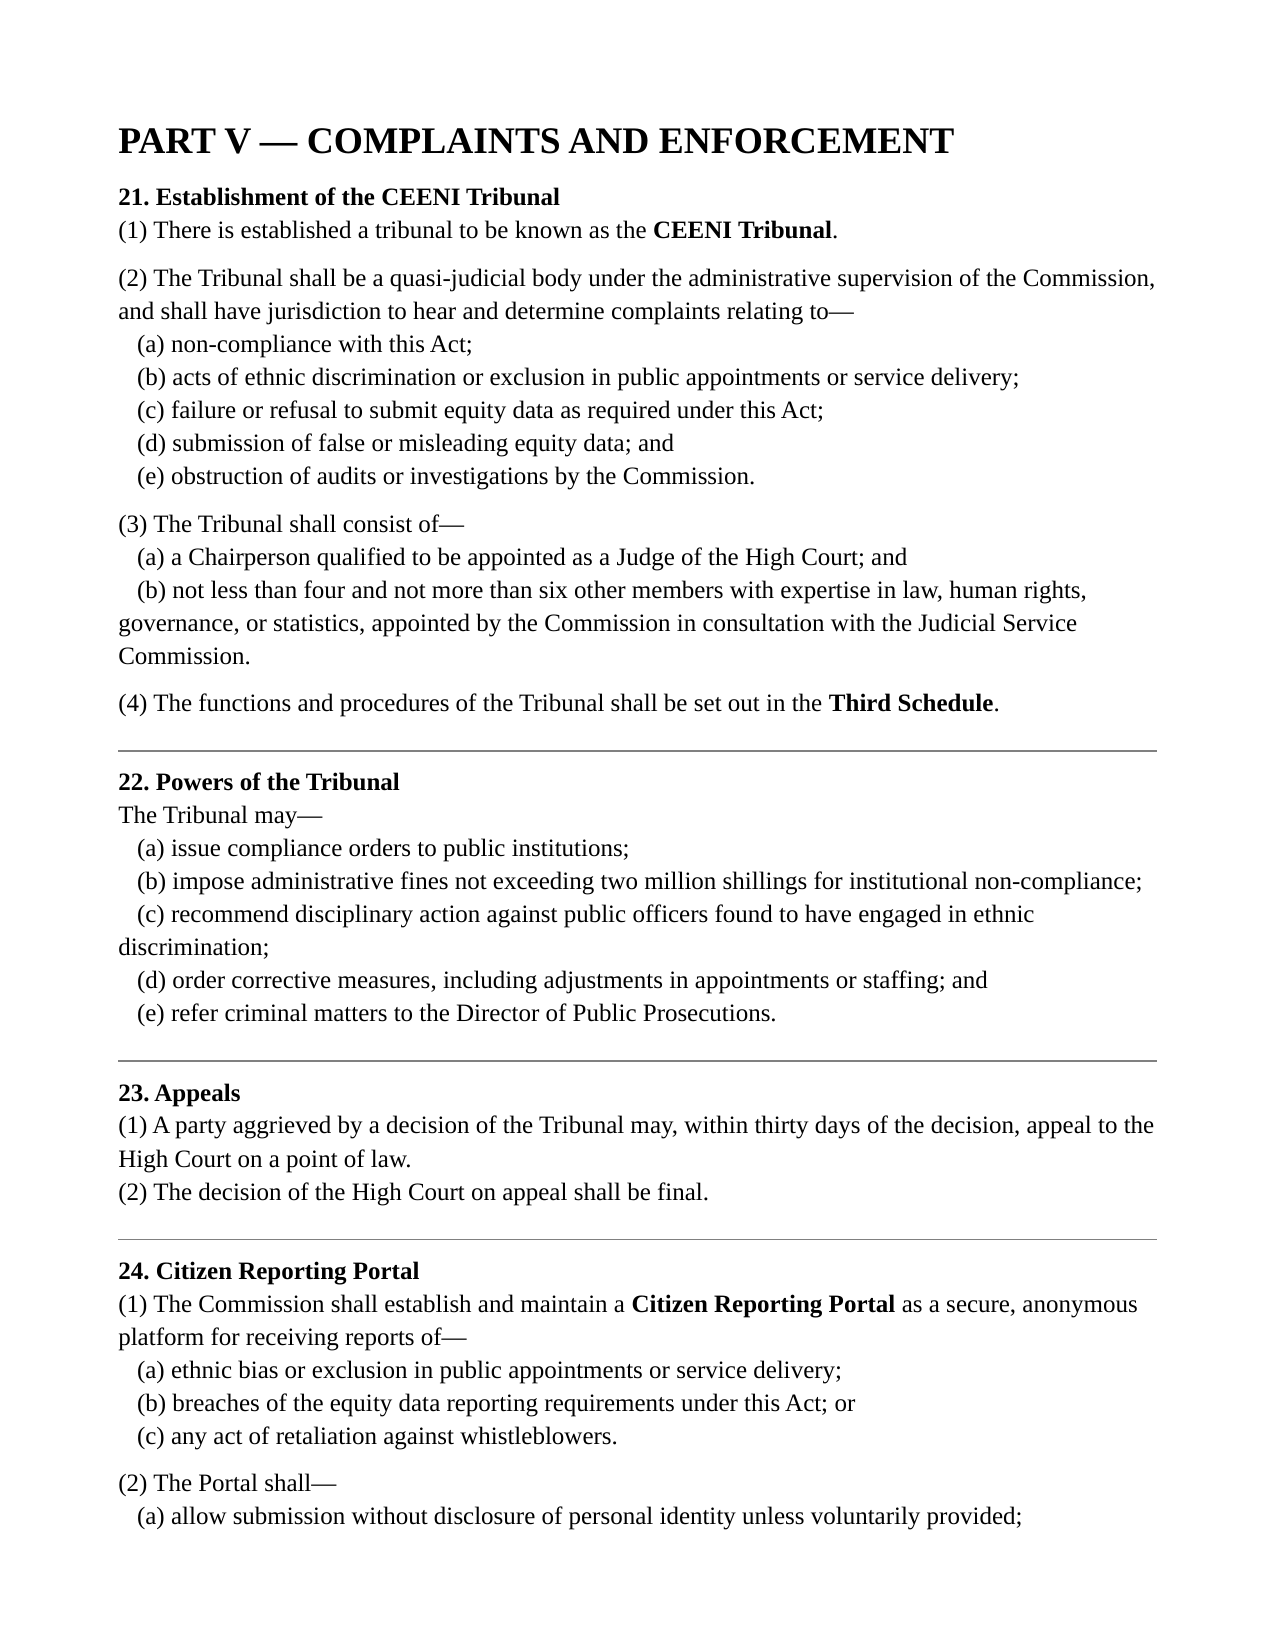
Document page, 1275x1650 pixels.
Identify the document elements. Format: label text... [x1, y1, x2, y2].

text (2) The Portal shall— (a) allow submission without disclosure of personal identity unless voluntarily provided; [118, 1468, 1157, 1530]
text (2) The Tribunal shall be a quasi-judicial body under the administrative supervision of the Commission, and shall have jurisdiction to hear and determine complaints relating to— (a) non-compliance with this Act; (b) acts of ethnic discrimination or exclusion in public appointments or service delivery; (c) failure or refusal to submit equity data as required under this Act; (d) submission of false or misleading equity data; and (e) obstruction of audits or investigations by the Commission. [118, 263, 1157, 490]
text (4) The functions and procedures of the Tribunal shall be set out in the Third Schedule. [118, 688, 1157, 717]
text 21. Establishment of the CEENI Tribunal (1) There is established a tribunal to be known as the CEENI Tribunal. [118, 182, 1157, 244]
text (3) The Tribunal shall consist of— (a) a Chairperson qualified to be appointed as a Judge of the High Court; and (b) not less than four and not more than six other members with expertise in law, human rights, governance, or statistics, appointed by the Commission in consultation with the Judicial Service Commission. [118, 509, 1157, 669]
subtitle PART V — COMPLAINTS AND ENFORCEMENT [118, 118, 1157, 161]
text 23. Appeals (1) A party aggrieved by a decision of the Tribunal may, within thirty days of the decision, appeal to the High Court on a point of law. (2) The decision of the High Court on appeal shall be final. [118, 1078, 1157, 1205]
text 22. Powers of the Tribunal The Tribunal may— (a) issue compliance orders to public institutions; (b) impose administrative fines not exceeding two million shillings for institutional non-compliance; (c) recommend disciplinary action against public officers found to have engaged in ethnic discrimination; (d) order corrective measures, including adjustments in appointments or staffing; and (e) refer criminal matters to the Director of Public Prosecutions. [118, 767, 1157, 1027]
text 24. Citizen Reporting Portal (1) The Commission shall establish and maintain a Citizen Reporting Portal as a secure, anonymous platform for receiving reports of— (a) ethnic bias or exclusion in public appointments or service delivery; (b) breaches of the equity data reporting requirements under this Act; or (c) any act of retaliation against whistleblowers. [118, 1256, 1157, 1449]
